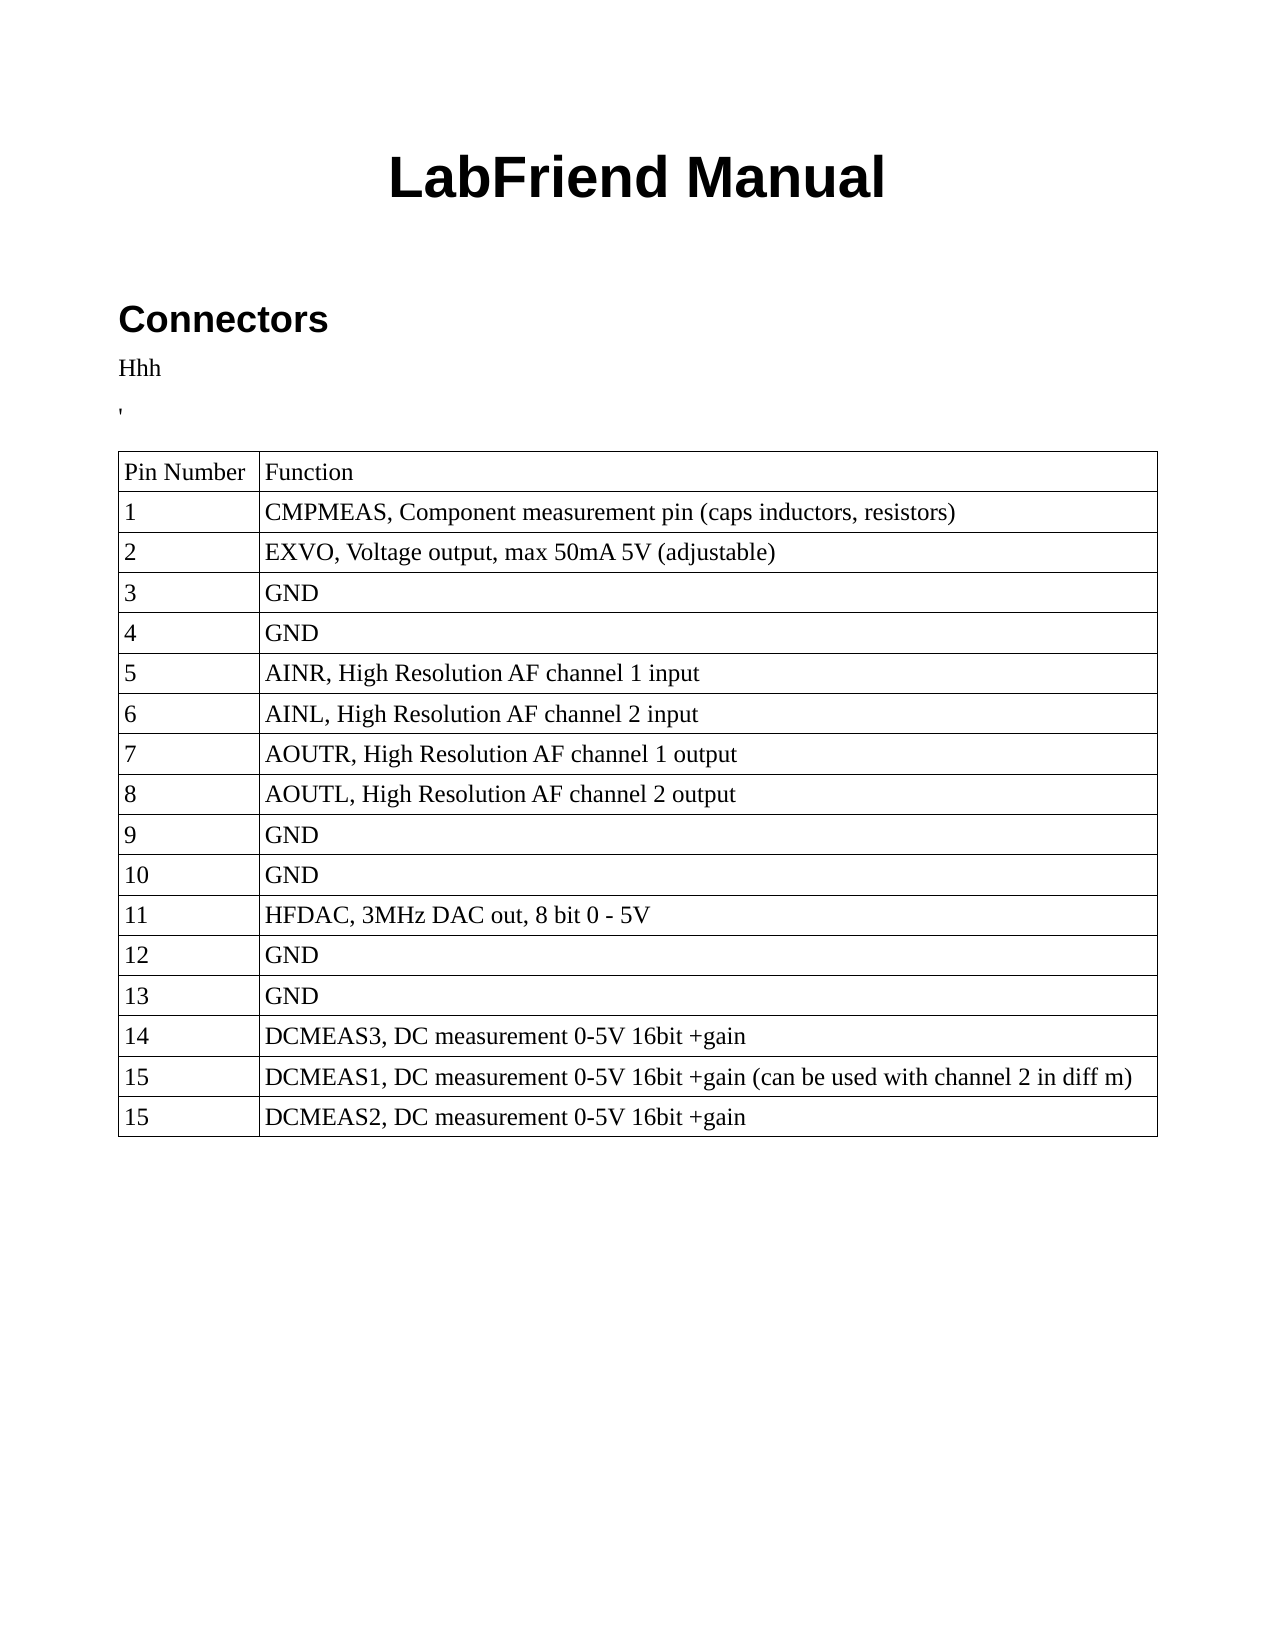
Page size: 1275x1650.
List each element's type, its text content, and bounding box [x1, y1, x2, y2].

table_cell 4 [119, 613, 259, 653]
table_cell 2 [119, 533, 259, 572]
table_cell 15 [119, 1097, 259, 1136]
table_cell 13 [119, 976, 259, 1015]
table_cell 9 [119, 815, 259, 854]
table_header Pin Number [119, 452, 259, 491]
table_cell 15 [119, 1057, 259, 1096]
table_cell GND [260, 855, 1157, 894]
table_header Function [260, 452, 1157, 491]
table_cell CMPMEAS, Component measurement pin (caps inductors, resistors) [260, 492, 1157, 532]
table_cell GND [260, 613, 1157, 653]
table_cell 3 [119, 573, 259, 612]
table_cell 6 [119, 694, 259, 733]
table_cell DCMEAS2, DC measurement 0-5V 16bit +gain [260, 1097, 1157, 1136]
table_cell EXVO, Voltage output, max 50mA 5V (adjustable) [260, 533, 1157, 572]
title LabFriend Manual [118, 143, 1157, 210]
table_cell 5 [119, 654, 259, 693]
table_cell GND [260, 976, 1157, 1015]
table_cell 10 [119, 855, 259, 894]
table_cell AOUTR, High Resolution AF channel 1 output [260, 734, 1157, 773]
subtitle Connectors [118, 297, 1157, 340]
table_cell 1 [119, 492, 259, 532]
table_cell AINL, High Resolution AF channel 2 input [260, 694, 1157, 733]
table_cell GND [260, 815, 1157, 854]
text Hhh [118, 353, 1157, 382]
table_cell DCMEAS3, DC measurement 0-5V 16bit +gain [260, 1016, 1157, 1056]
table_cell HFDAC, 3MHz DAC out, 8 bit 0 - 5V [260, 896, 1157, 935]
table_cell 11 [119, 896, 259, 935]
table_cell GND [260, 573, 1157, 612]
table_cell 7 [119, 734, 259, 773]
text ' [118, 402, 1157, 431]
table_cell AINR, High Resolution AF channel 1 input [260, 654, 1157, 693]
table_cell AOUTL, High Resolution AF channel 2 output [260, 775, 1157, 814]
table_cell 12 [119, 936, 259, 975]
table_cell DCMEAS1, DC measurement 0-5V 16bit +gain (can be used with channel 2 in diff m) [260, 1057, 1157, 1096]
table_cell GND [260, 936, 1157, 975]
table_cell 14 [119, 1016, 259, 1056]
table_cell 8 [119, 775, 259, 814]
